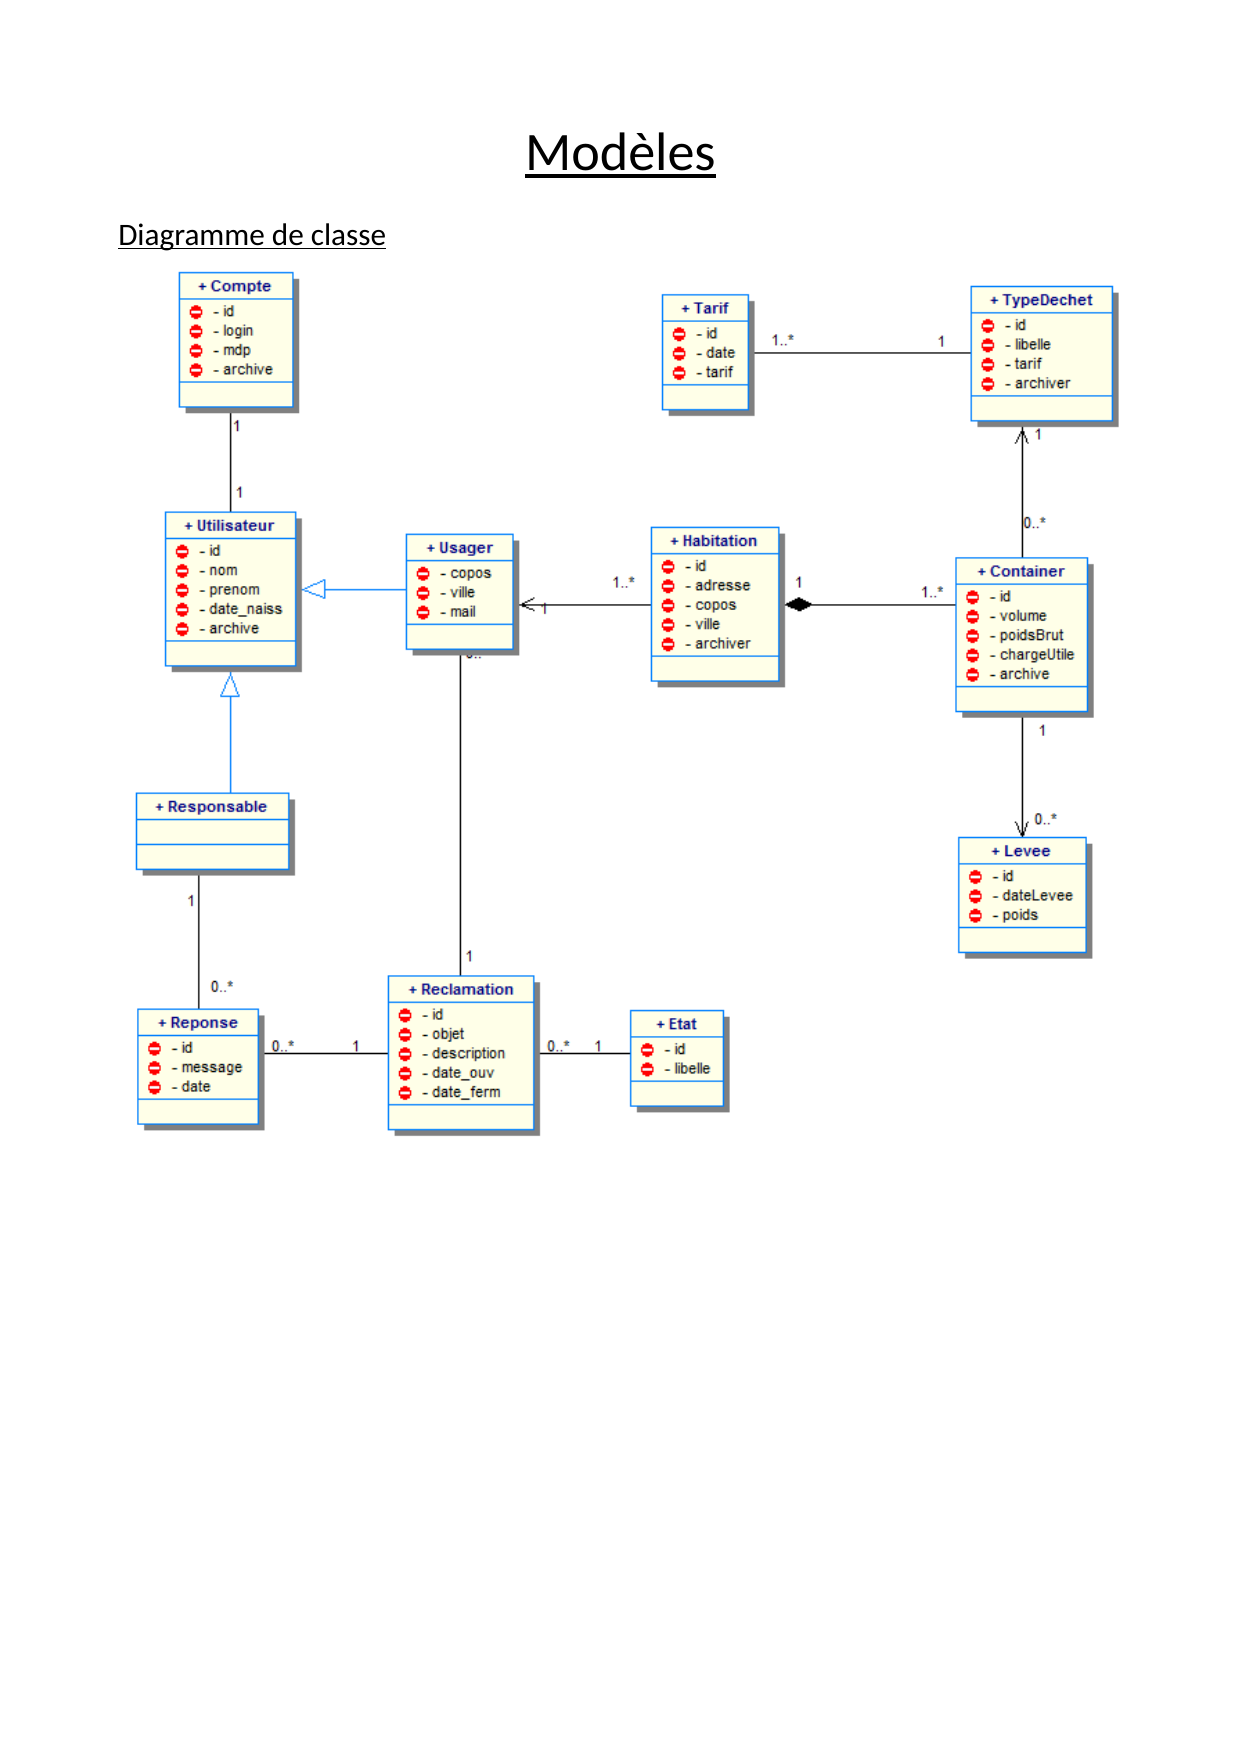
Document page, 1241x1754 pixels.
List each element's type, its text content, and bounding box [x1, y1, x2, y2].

text Modèles [118, 118, 1122, 184]
picture [118, 268, 1123, 1143]
text Diagramme de classe [118, 215, 1122, 253]
